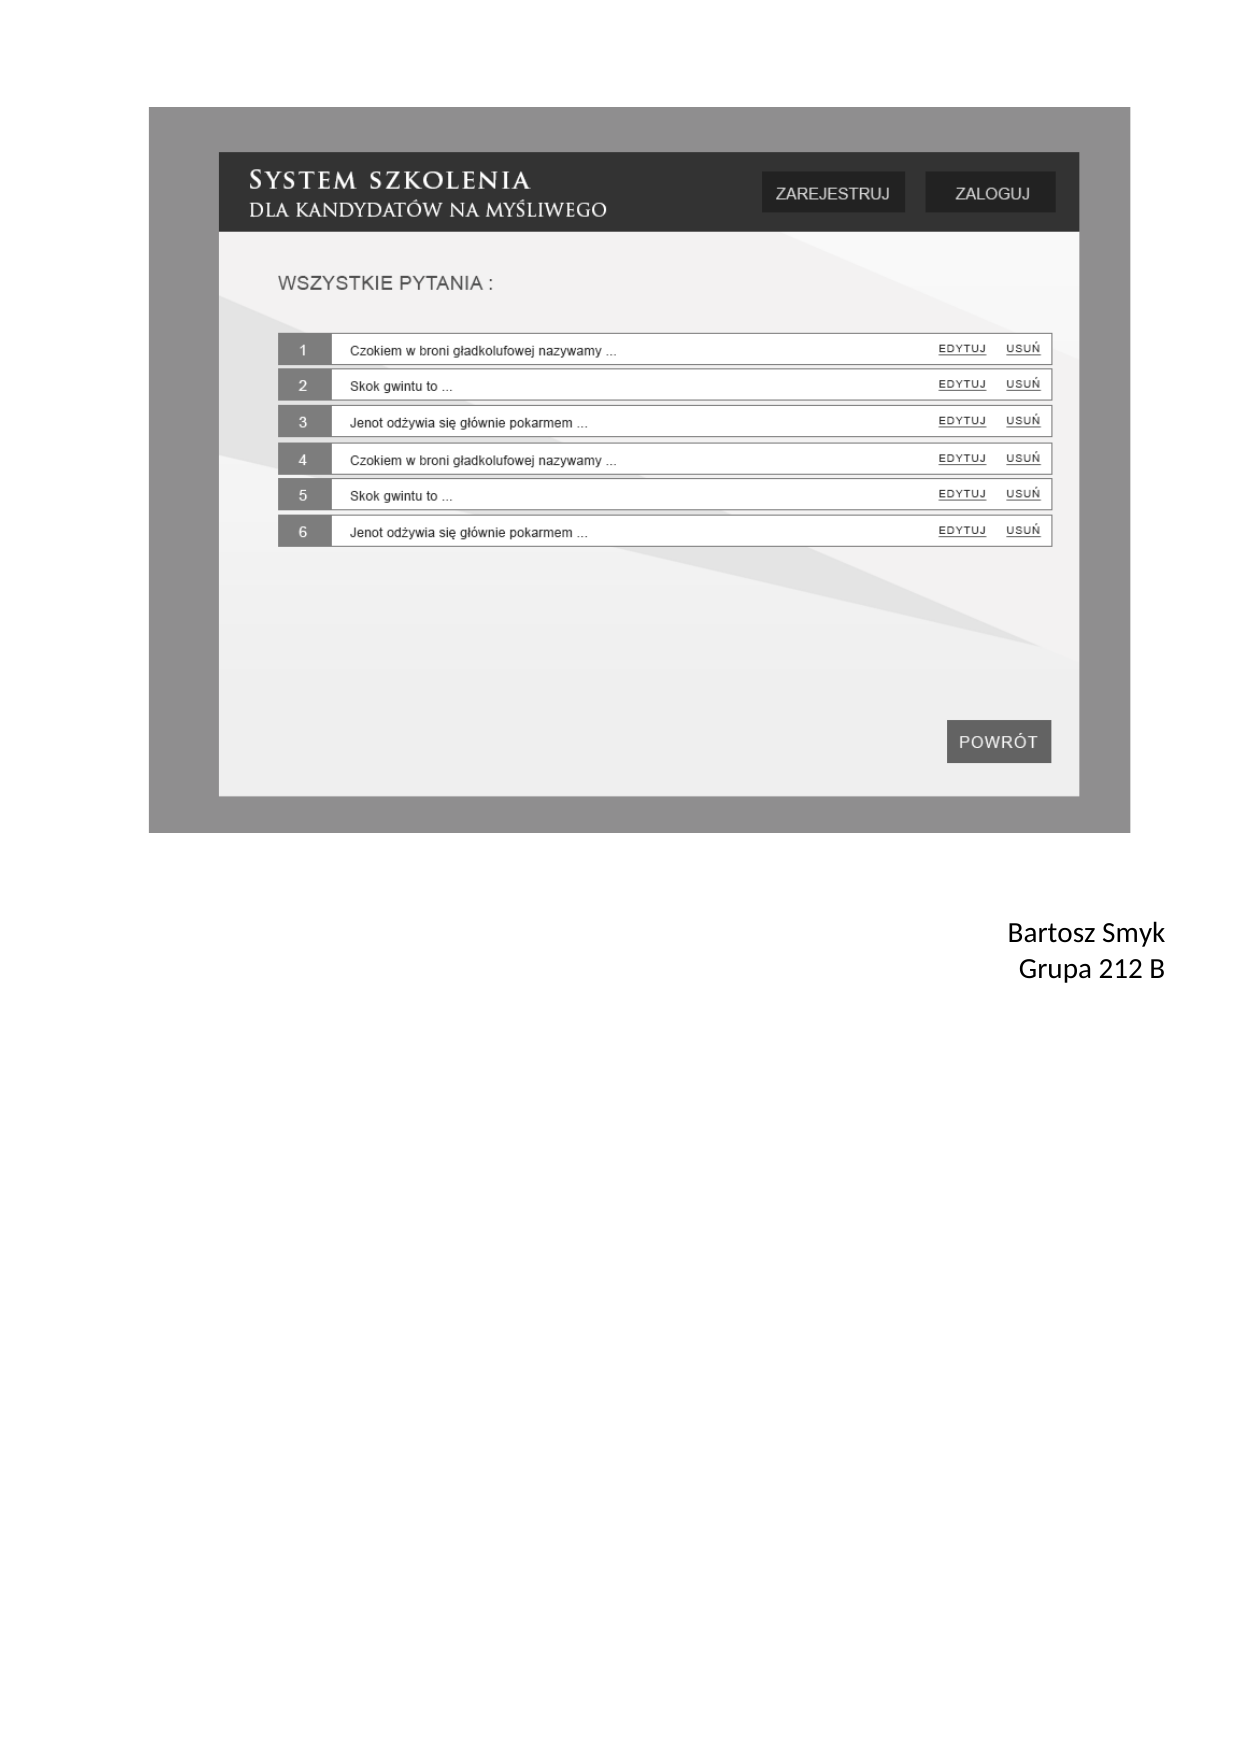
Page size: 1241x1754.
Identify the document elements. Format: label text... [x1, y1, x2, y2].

text Grupa 212 B [150, 950, 1165, 985]
text Bartosz Smyk [150, 914, 1165, 950]
